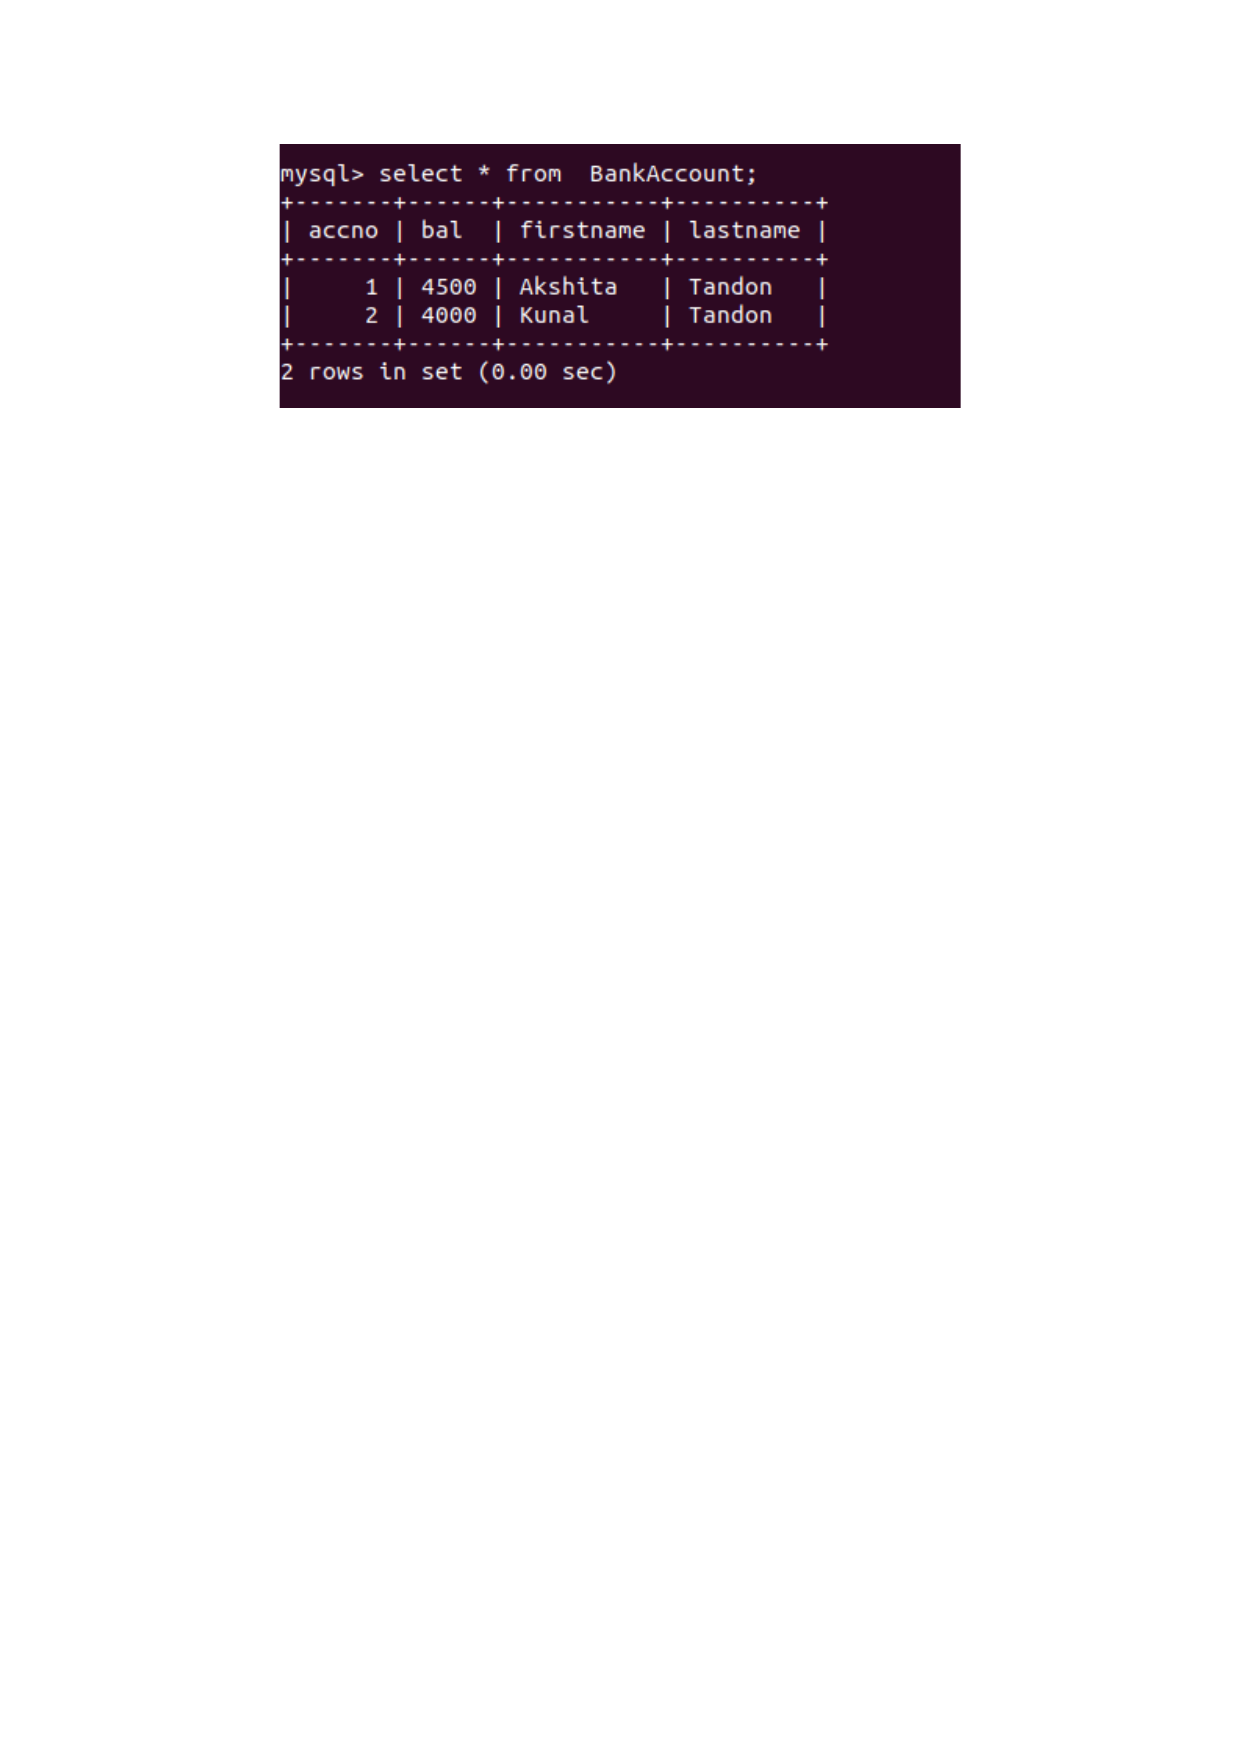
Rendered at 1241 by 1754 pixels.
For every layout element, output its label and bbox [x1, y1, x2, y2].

picture [279, 144, 961, 408]
